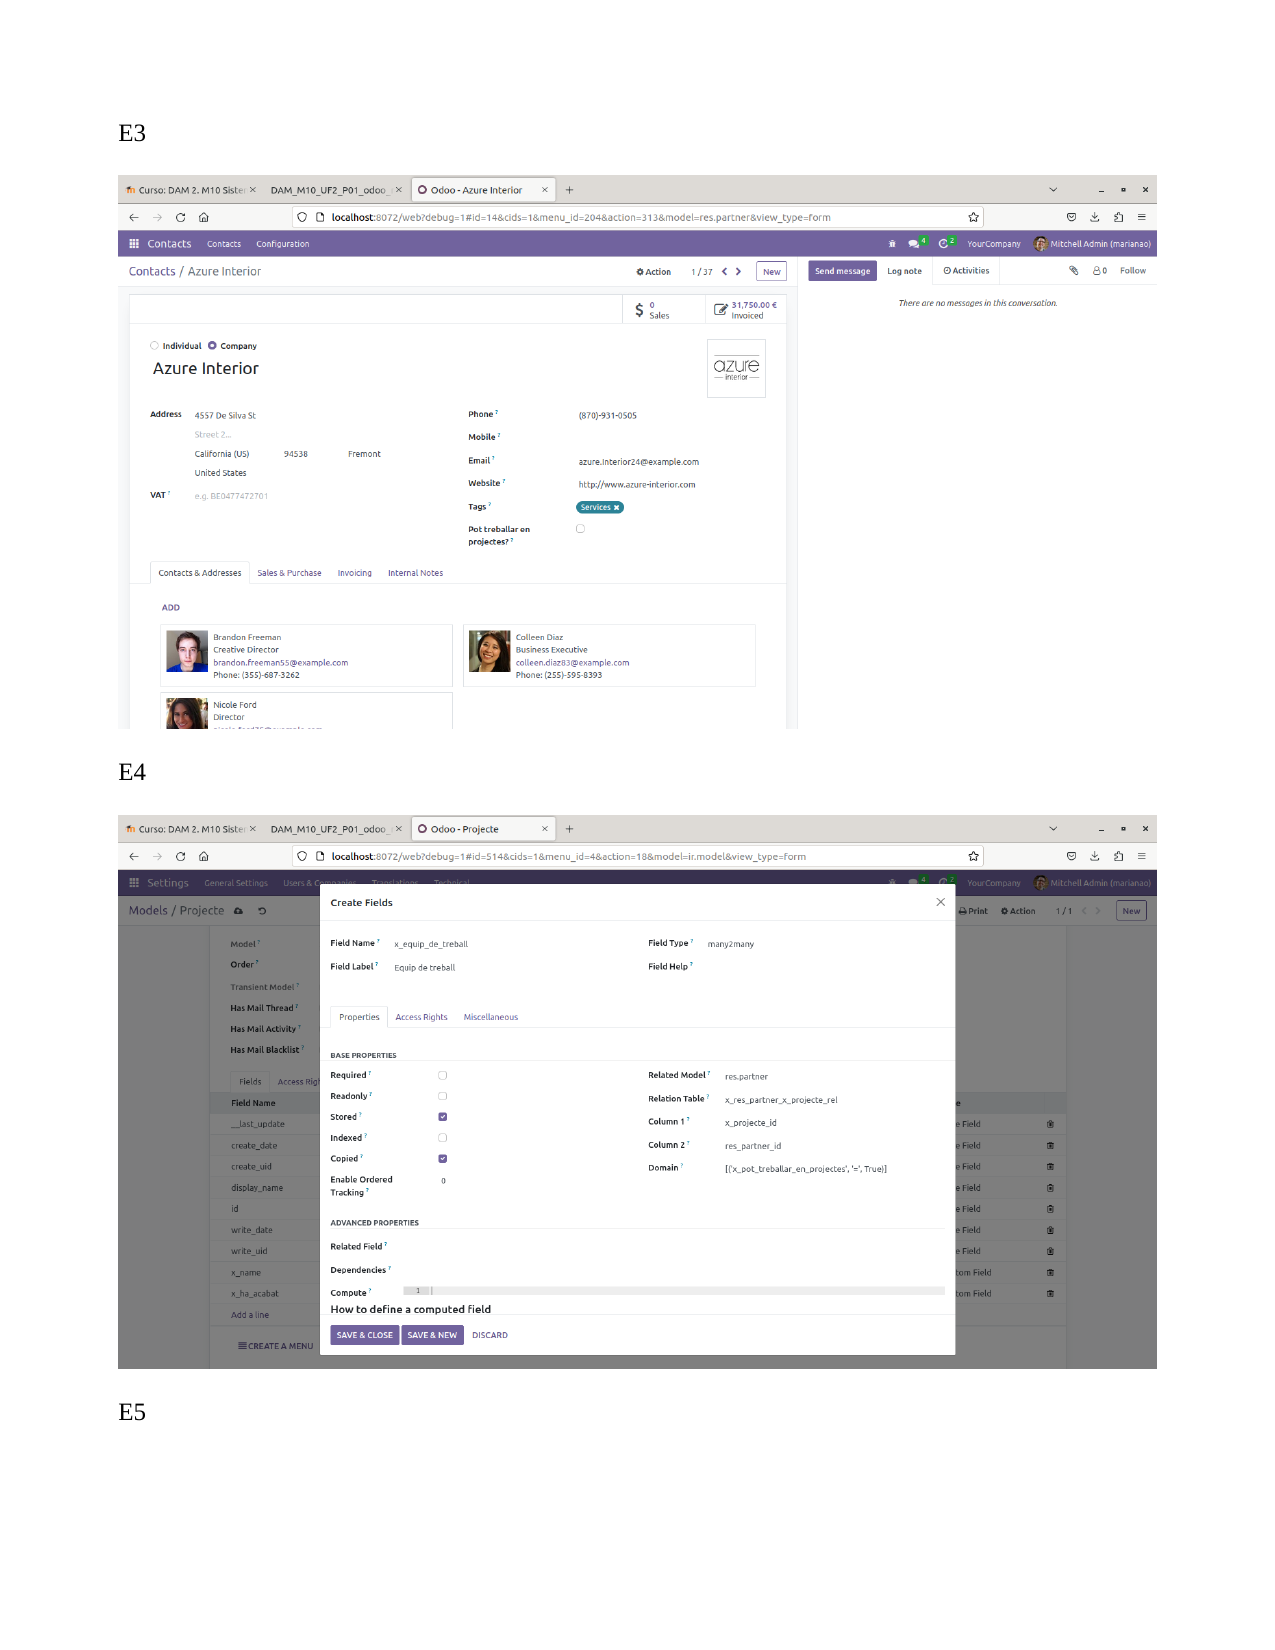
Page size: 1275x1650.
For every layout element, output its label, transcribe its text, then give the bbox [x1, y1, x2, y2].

picture [118, 815, 1157, 1369]
text E4 [118, 757, 1157, 786]
picture [118, 175, 1157, 729]
text E5 [118, 1397, 1157, 1426]
text E3 [118, 118, 1157, 147]
